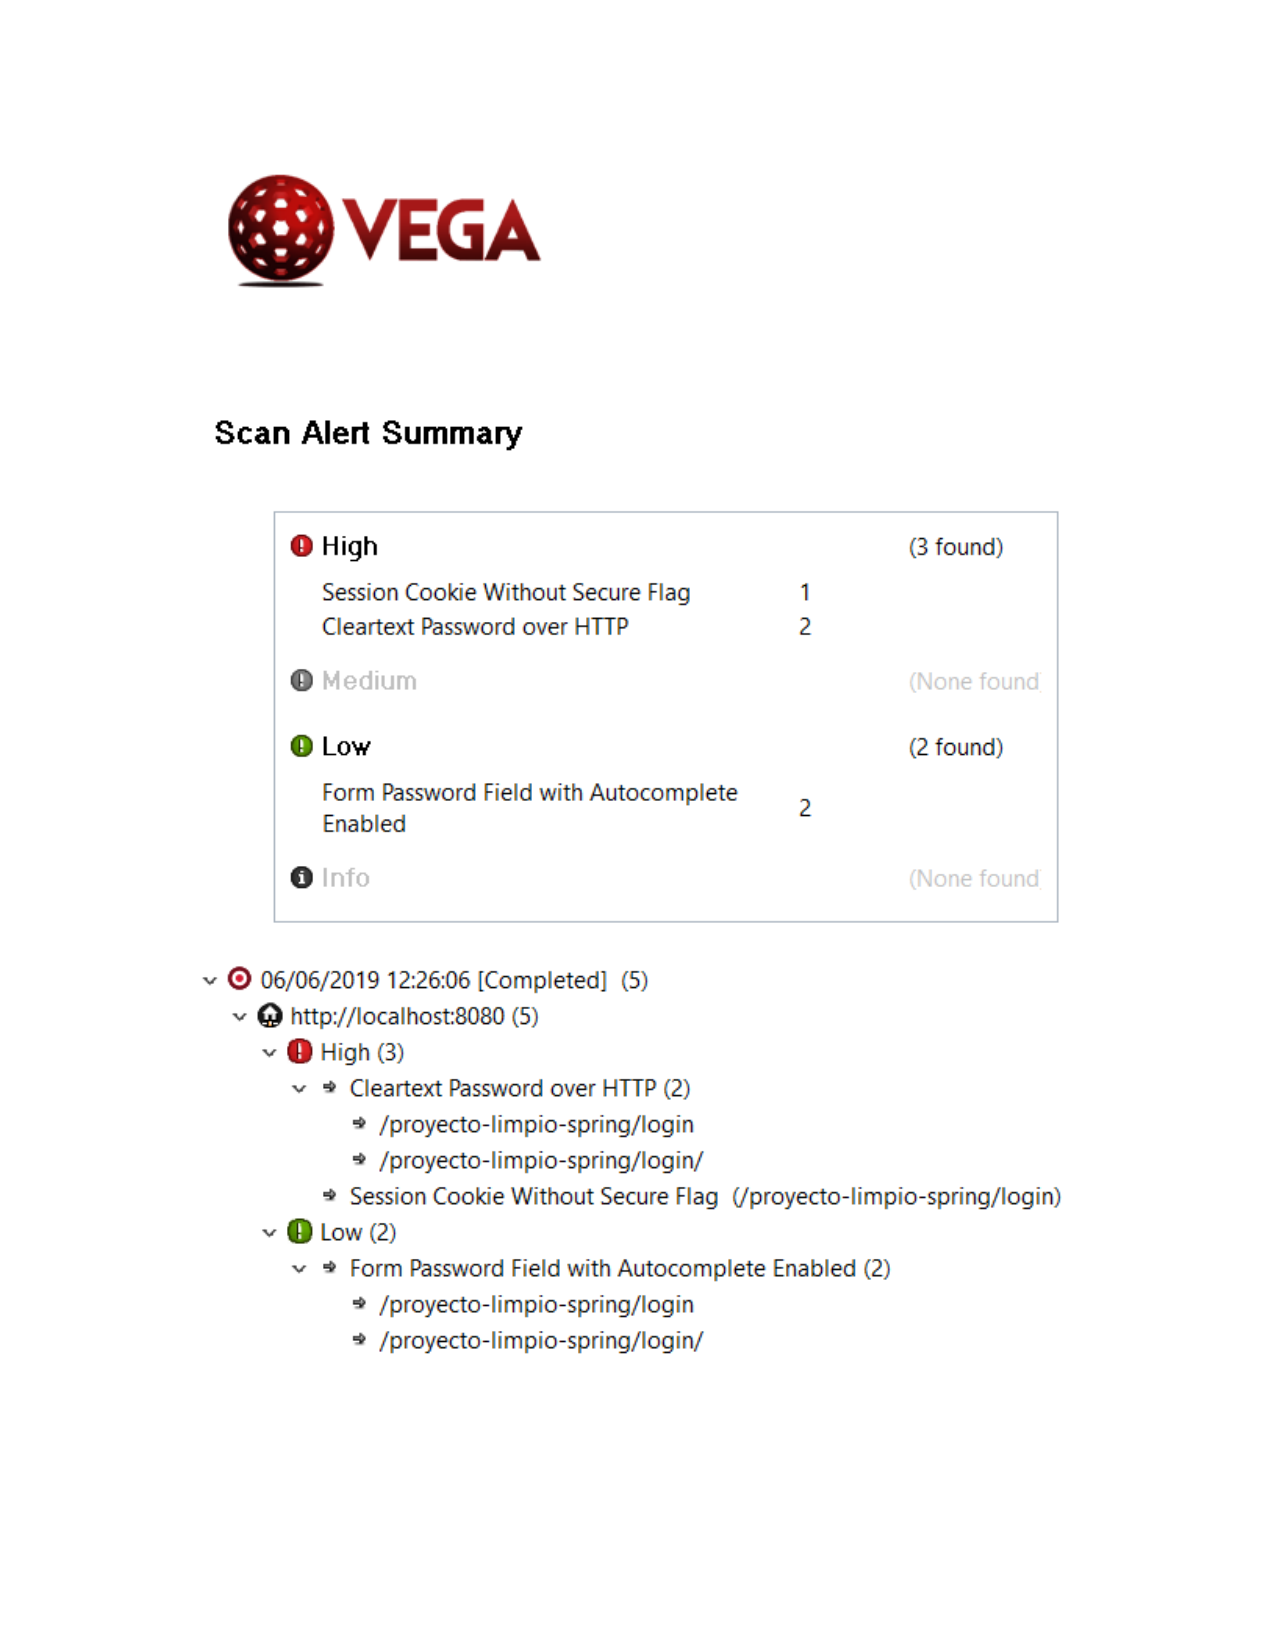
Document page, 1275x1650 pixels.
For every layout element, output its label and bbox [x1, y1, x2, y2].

picture [200, 962, 1075, 1366]
picture [177, 147, 1076, 937]
